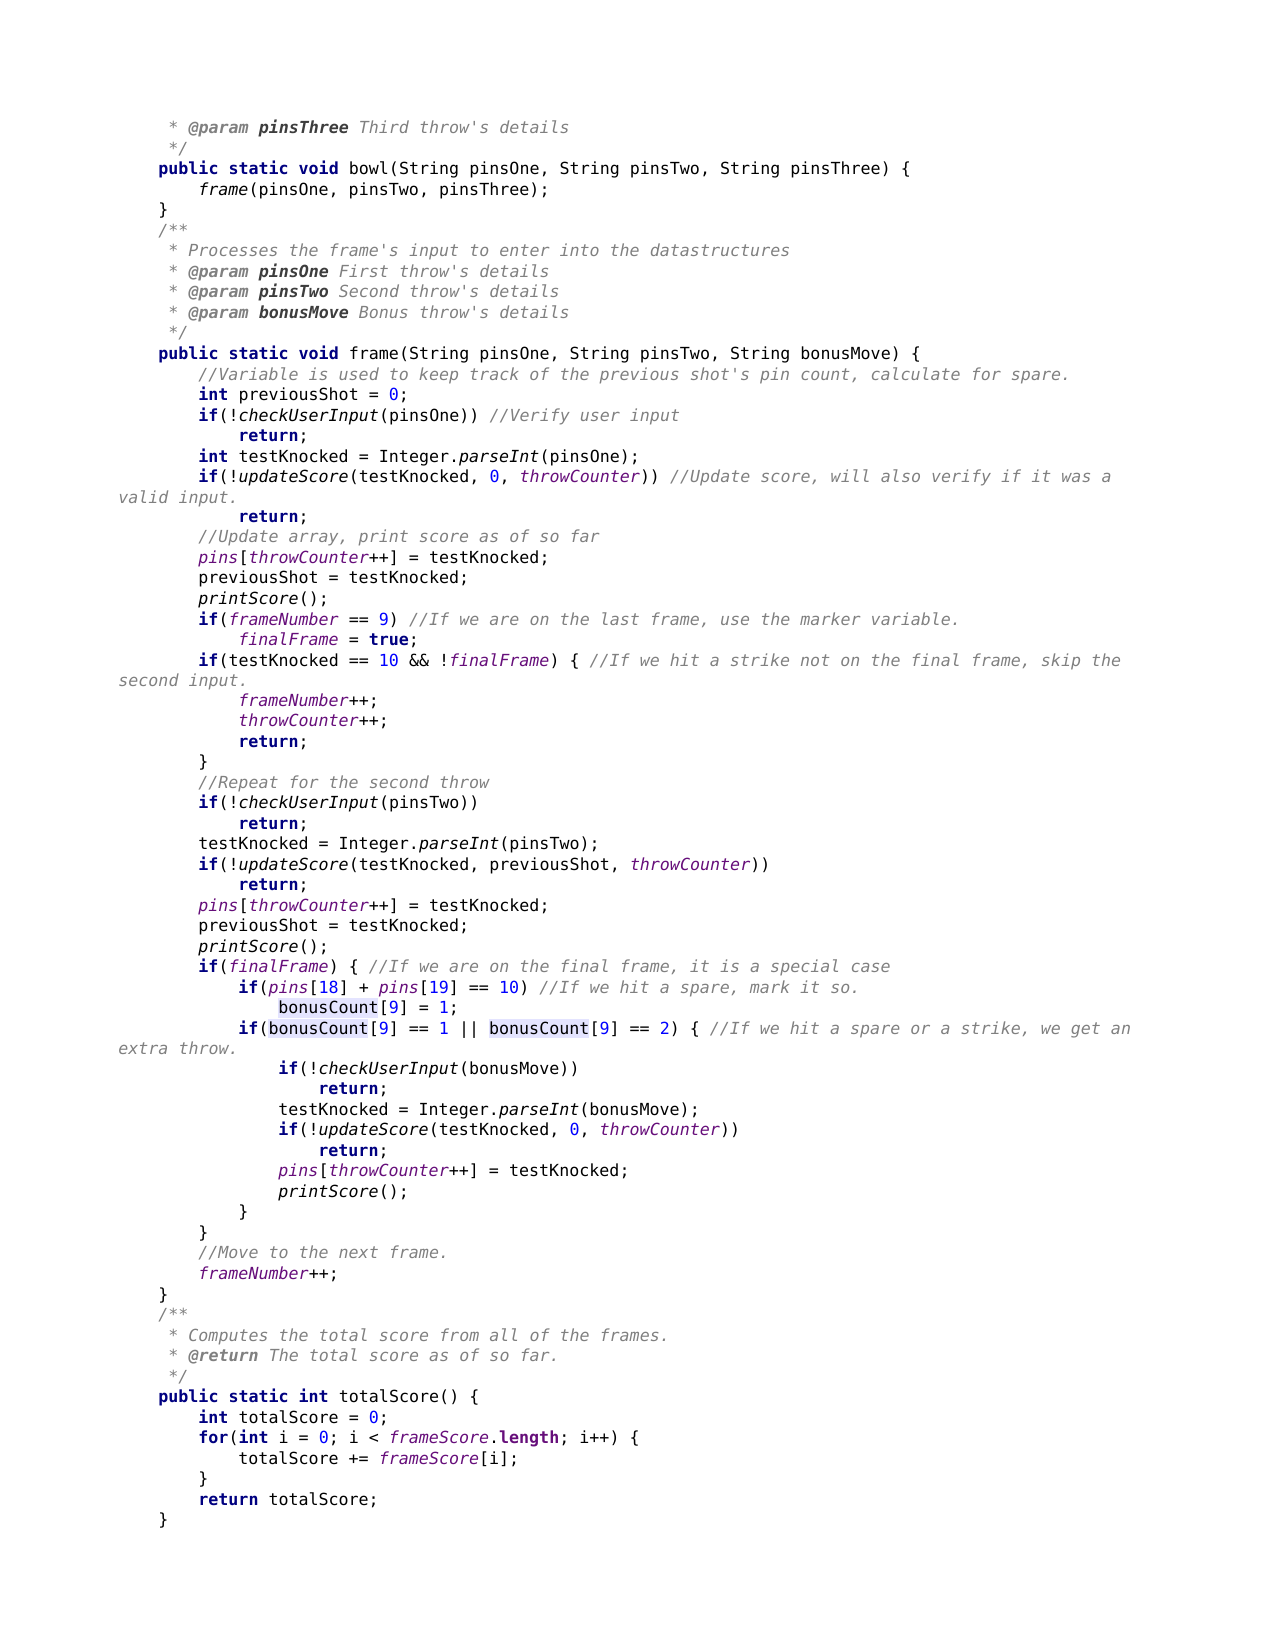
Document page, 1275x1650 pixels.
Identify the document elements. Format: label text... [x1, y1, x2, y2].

text */ [118, 139, 1157, 159]
text return; [118, 731, 1157, 752]
text * @return The total score as of so far. [118, 1346, 1157, 1366]
text if(!updateScore(testKnocked, 0, throwCounter)) [118, 1120, 1157, 1141]
text } [118, 752, 1157, 772]
text return; [118, 1079, 1157, 1100]
text testKnocked = Integer.parseInt(pinsTwo); [118, 834, 1157, 854]
text public static void frame(String pinsOne, String pinsTwo, String bonusMove) { [118, 344, 1157, 364]
text if(testKnocked == 10 && !finalFrame) { //If we hit a strike not on the final frame, skip the second input. [118, 651, 1157, 690]
text finalFrame = true; [118, 630, 1157, 651]
text if(bonusCount[9] == 1 || bonusCount[9] == 2) { //If we hit a spare or a strike, we get an extra throw. [118, 1019, 1157, 1059]
text /** [118, 1305, 1157, 1325]
text return; [118, 426, 1157, 446]
text } [118, 200, 1157, 221]
text return; [118, 875, 1157, 896]
text */ [118, 1366, 1157, 1387]
text frameNumber++; [118, 1264, 1157, 1284]
text frame(pinsOne, pinsTwo, pinsThree); [118, 180, 1157, 200]
text bonusCount[9] = 1; [118, 998, 1157, 1019]
text if(!updateScore(testKnocked, previousShot, throwCounter)) [118, 854, 1157, 875]
text if(!checkUserInput(pinsTwo)) [118, 793, 1157, 813]
text * @param pinsTwo Second throw's details [118, 282, 1157, 303]
text /** [118, 221, 1157, 241]
text } [118, 1223, 1157, 1243]
text testKnocked = Integer.parseInt(bonusMove); [118, 1100, 1157, 1120]
text pins[throwCounter++] = testKnocked; [118, 896, 1157, 916]
text //Move to the next frame. [118, 1243, 1157, 1264]
text printScore(); [118, 937, 1157, 957]
text printScore(); [118, 589, 1157, 609]
text int totalScore = 0; [118, 1407, 1157, 1428]
text //Repeat for the second throw [118, 772, 1157, 793]
text * @param bonusMove Bonus throw's details [118, 303, 1157, 323]
text frameNumber++; [118, 690, 1157, 711]
text } [118, 1202, 1157, 1223]
text previousShot = testKnocked; [118, 916, 1157, 937]
text return totalScore; [118, 1489, 1157, 1510]
text pins[throwCounter++] = testKnocked; [118, 548, 1157, 568]
text if(!checkUserInput(pinsOne)) //Verify user input [118, 405, 1157, 426]
text * @param pinsThree Third throw's details [118, 118, 1157, 139]
text if(!checkUserInput(bonusMove)) [118, 1059, 1157, 1079]
text previousShot = testKnocked; [118, 568, 1157, 589]
text if(pins[18] + pins[19] == 10) //If we hit a spare, mark it so. [118, 978, 1157, 998]
text } [118, 1284, 1157, 1305]
text throwCounter++; [118, 711, 1157, 731]
text totalScore += frameScore[i]; [118, 1448, 1157, 1469]
text * Computes the total score from all of the frames. [118, 1325, 1157, 1346]
text if(finalFrame) { //If we are on the final frame, it is a special case [118, 957, 1157, 978]
text public static int totalScore() { [118, 1387, 1157, 1407]
text } [118, 1510, 1157, 1531]
text return; [118, 1141, 1157, 1161]
text int previousShot = 0; [118, 385, 1157, 405]
text for(int i = 0; i < frameScore.length; i++) { [118, 1428, 1157, 1448]
text * @param pinsOne First throw's details [118, 262, 1157, 282]
text public static void bowl(String pinsOne, String pinsTwo, String pinsThree) { [118, 159, 1157, 180]
text //Variable is used to keep track of the previous shot's pin count, calculate for spare. [118, 364, 1157, 385]
text //Update array, print score as of so far [118, 527, 1157, 548]
text } [118, 1469, 1157, 1489]
text */ [118, 323, 1157, 344]
text return; [118, 507, 1157, 527]
text if(!updateScore(testKnocked, 0, throwCounter)) //Update score, will also verify if it was a valid input. [118, 467, 1157, 507]
text int testKnocked = Integer.parseInt(pinsOne); [118, 446, 1157, 467]
text if(frameNumber == 9) //If we are on the last frame, use the marker variable. [118, 609, 1157, 630]
text return; [118, 813, 1157, 834]
text printScore(); [118, 1182, 1157, 1202]
text * Processes the frame's input to enter into the datastructures [118, 241, 1157, 262]
text pins[throwCounter++] = testKnocked; [118, 1161, 1157, 1182]
